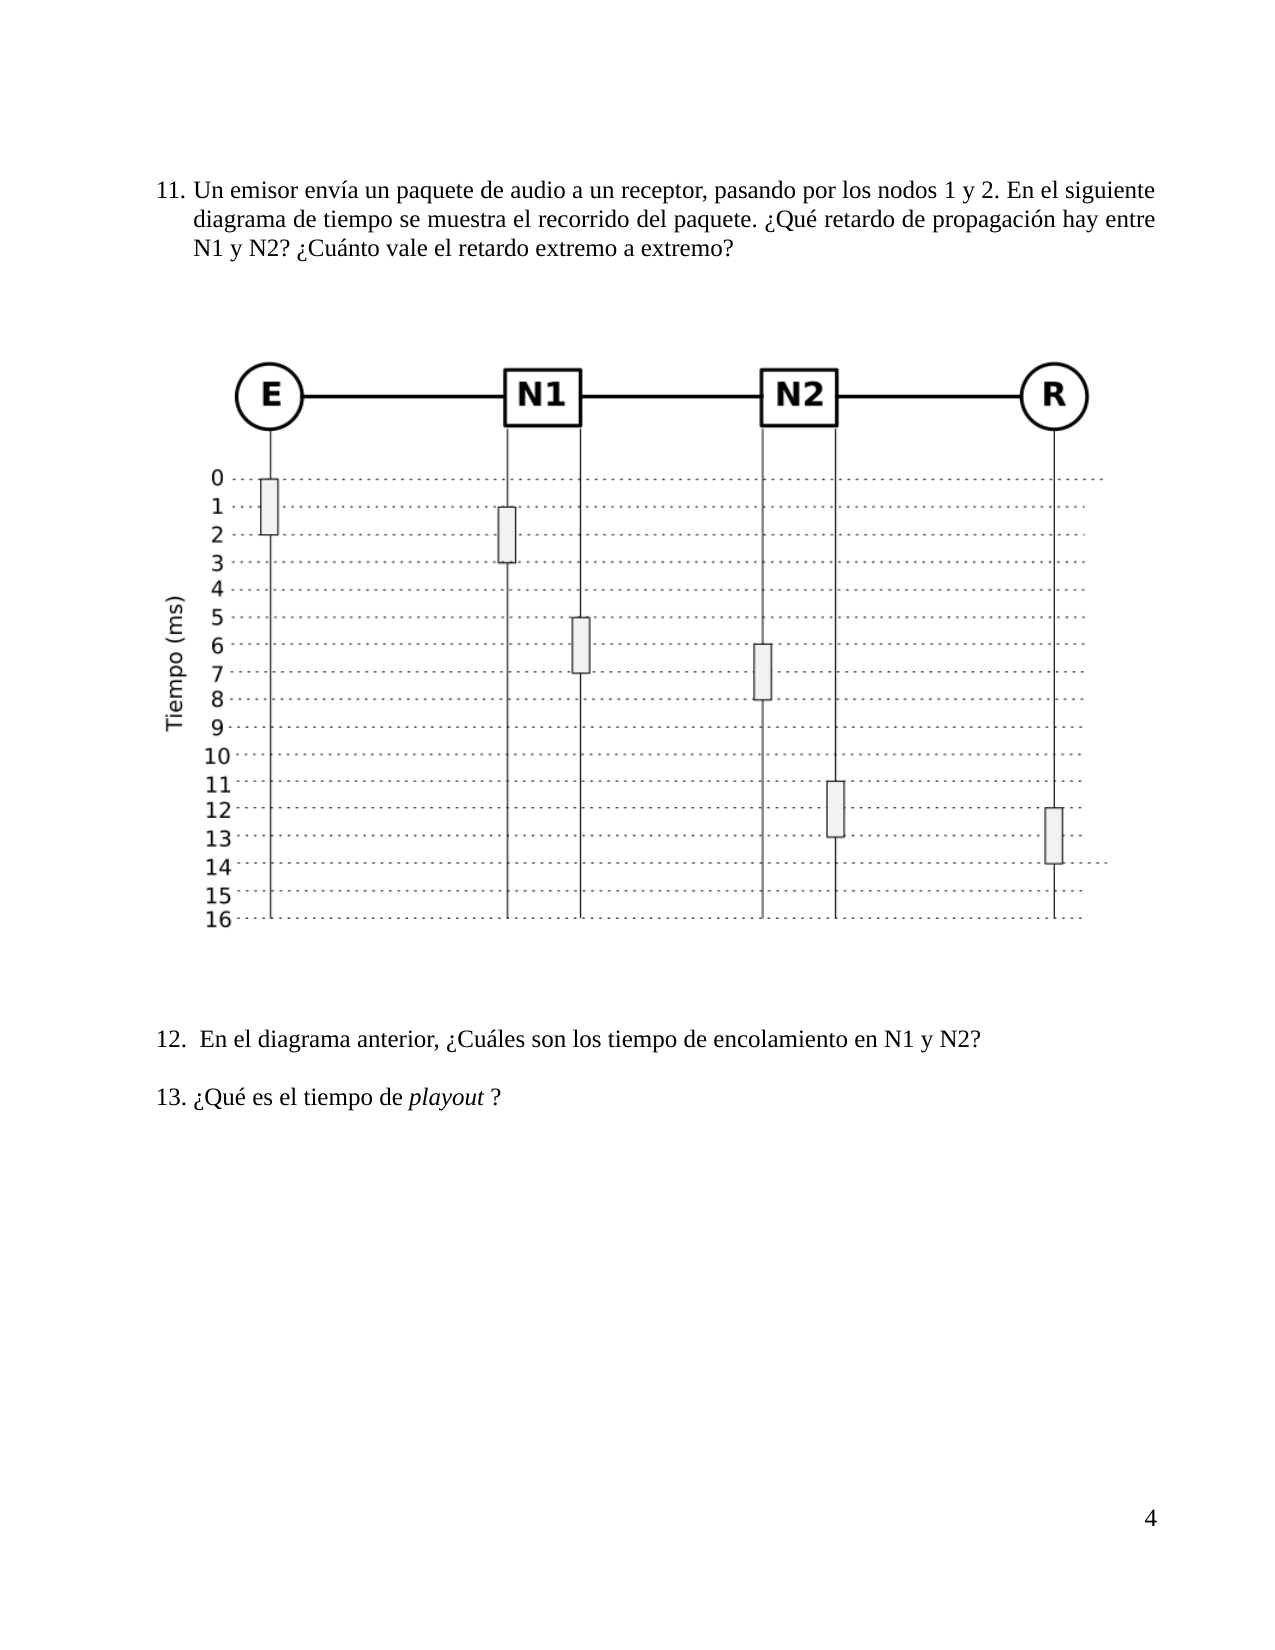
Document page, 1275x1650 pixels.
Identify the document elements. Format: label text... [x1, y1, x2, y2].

list Un emisor envía un paquete de audio a un receptor, pasando por los nodos 1 y 2. En el siguiente diagrama de tiempo se muestra el recorrido del paquete. ¿Qué retardo de propagación hay entre N1 y N2? ¿Cuánto vale el retardo extremo a extremo? [156, 176, 1157, 262]
list En el diagrama anterior, ¿Cuáles son los tiempo de encolamiento en N1 y N2? [156, 1024, 1157, 1053]
picture [128, 300, 1168, 967]
list ¿Qué es el tiempo de playout ? [156, 1082, 1157, 1111]
